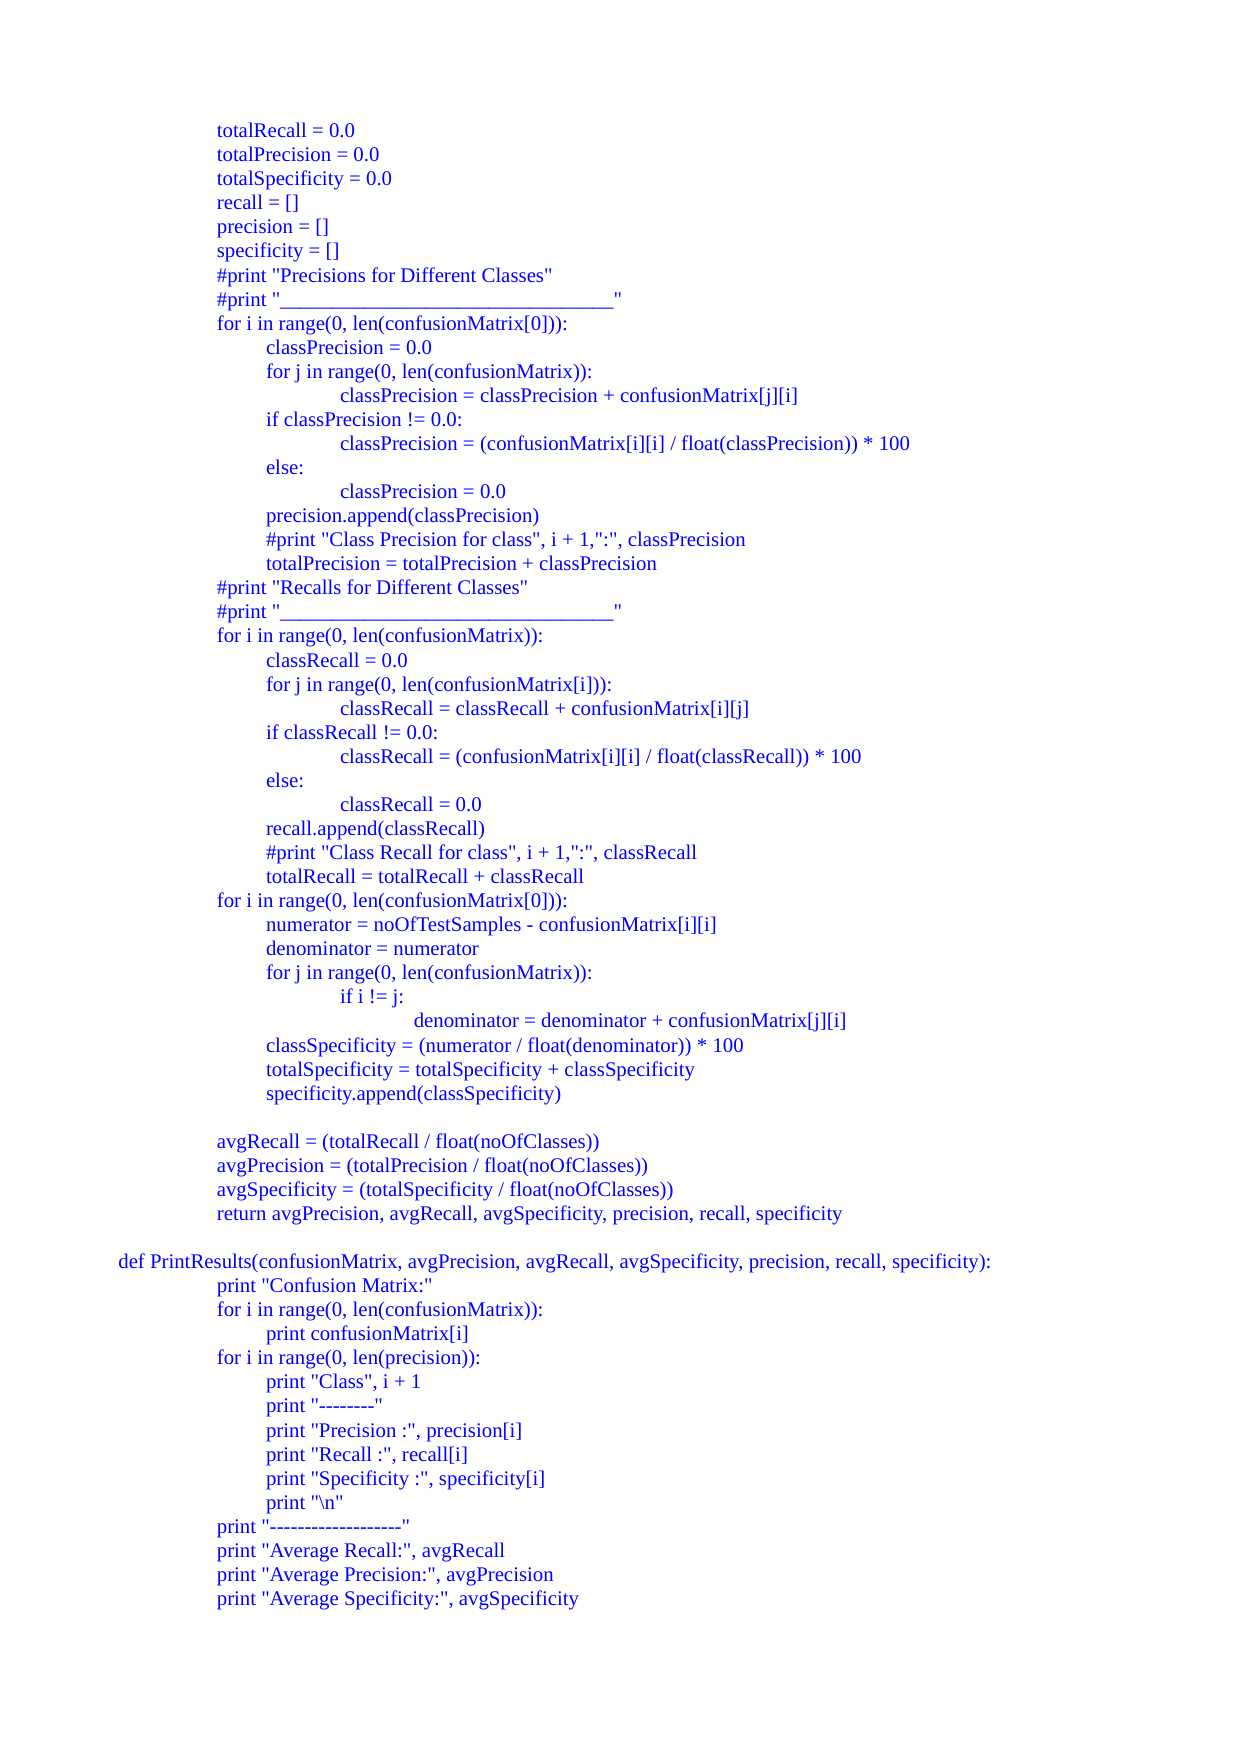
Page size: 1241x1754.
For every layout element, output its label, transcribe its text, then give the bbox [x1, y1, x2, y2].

text if classPrecision != 0.0: [118, 407, 1122, 431]
text print "-------------------" [118, 1514, 1122, 1538]
text totalPrecision = totalPrecision + classPrecision [118, 551, 1122, 575]
text specificity.append(classSpecificity) [118, 1081, 1122, 1105]
text totalPrecision = 0.0 [118, 142, 1122, 166]
text recall.append(classRecall) [118, 816, 1122, 840]
text avgPrecision = (totalPrecision / float(noOfClasses)) [118, 1153, 1122, 1177]
text avgRecall = (totalRecall / float(noOfClasses)) [118, 1129, 1122, 1153]
text classPrecision = classPrecision + confusionMatrix[j][i] [118, 383, 1122, 407]
text totalRecall = totalRecall + classRecall [118, 864, 1122, 888]
text for i in range(0, len(precision)): [118, 1345, 1122, 1369]
text for i in range(0, len(confusionMatrix[0])): [118, 888, 1122, 912]
text #print "Class Recall for class", i + 1,":", classRecall [118, 840, 1122, 864]
text totalSpecificity = 0.0 [118, 166, 1122, 190]
text for i in range(0, len(confusionMatrix)): [118, 623, 1122, 647]
text def PrintResults(confusionMatrix, avgPrecision, avgRecall, avgSpecificity, precision, recall, specificity): [118, 1249, 1122, 1273]
text denominator = numerator [118, 936, 1122, 960]
text avgSpecificity = (totalSpecificity / float(noOfClasses)) [118, 1177, 1122, 1201]
text totalSpecificity = totalSpecificity + classSpecificity [118, 1057, 1122, 1081]
text print "Specificity :", specificity[i] [118, 1466, 1122, 1490]
text #print "________________________________" [118, 599, 1122, 623]
text precision.append(classPrecision) [118, 503, 1122, 527]
text #print "Class Precision for class", i + 1,":", classPrecision [118, 527, 1122, 551]
text print "\n" [118, 1490, 1122, 1514]
text for j in range(0, len(confusionMatrix)): [118, 359, 1122, 383]
text print "Recall :", recall[i] [118, 1442, 1122, 1466]
text specificity = [] [118, 238, 1122, 262]
text #print "Recalls for Different Classes" [118, 575, 1122, 599]
text else: [118, 455, 1122, 479]
text print "Class", i + 1 [118, 1369, 1122, 1393]
text totalRecall = 0.0 [118, 118, 1122, 142]
text precision = [] [118, 214, 1122, 238]
text if i != j: [118, 984, 1122, 1008]
text print "Confusion Matrix:" [118, 1273, 1122, 1297]
text else: [118, 768, 1122, 792]
text classPrecision = (confusionMatrix[i][i] / float(classPrecision)) * 100 [118, 431, 1122, 455]
text classRecall = 0.0 [118, 647, 1122, 672]
text classPrecision = 0.0 [118, 479, 1122, 503]
text for i in range(0, len(confusionMatrix[0])): [118, 311, 1122, 335]
text for j in range(0, len(confusionMatrix[i])): [118, 672, 1122, 696]
text for j in range(0, len(confusionMatrix)): [118, 960, 1122, 984]
text for i in range(0, len(confusionMatrix)): [118, 1297, 1122, 1321]
text print "Precision :", precision[i] [118, 1417, 1122, 1442]
text #print "Precisions for Different Classes" [118, 262, 1122, 287]
text #print "________________________________" [118, 287, 1122, 311]
text return avgPrecision, avgRecall, avgSpecificity, precision, recall, specificity [118, 1201, 1122, 1225]
text recall = [] [118, 190, 1122, 214]
text classRecall = (confusionMatrix[i][i] / float(classRecall)) * 100 [118, 744, 1122, 768]
text if classRecall != 0.0: [118, 720, 1122, 744]
text print "--------" [118, 1393, 1122, 1417]
text classRecall = 0.0 [118, 792, 1122, 816]
text print confusionMatrix[i] [118, 1321, 1122, 1345]
text print "Average Recall:", avgRecall [118, 1538, 1122, 1562]
text classSpecificity = (numerator / float(denominator)) * 100 [118, 1032, 1122, 1057]
text print "Average Specificity:", avgSpecificity [118, 1586, 1122, 1610]
text numerator = noOfTestSamples - confusionMatrix[i][i] [118, 912, 1122, 936]
text denominator = denominator + confusionMatrix[j][i] [118, 1008, 1122, 1032]
text classPrecision = 0.0 [118, 335, 1122, 359]
text classRecall = classRecall + confusionMatrix[i][j] [118, 696, 1122, 720]
text print "Average Precision:", avgPrecision [118, 1562, 1122, 1586]
